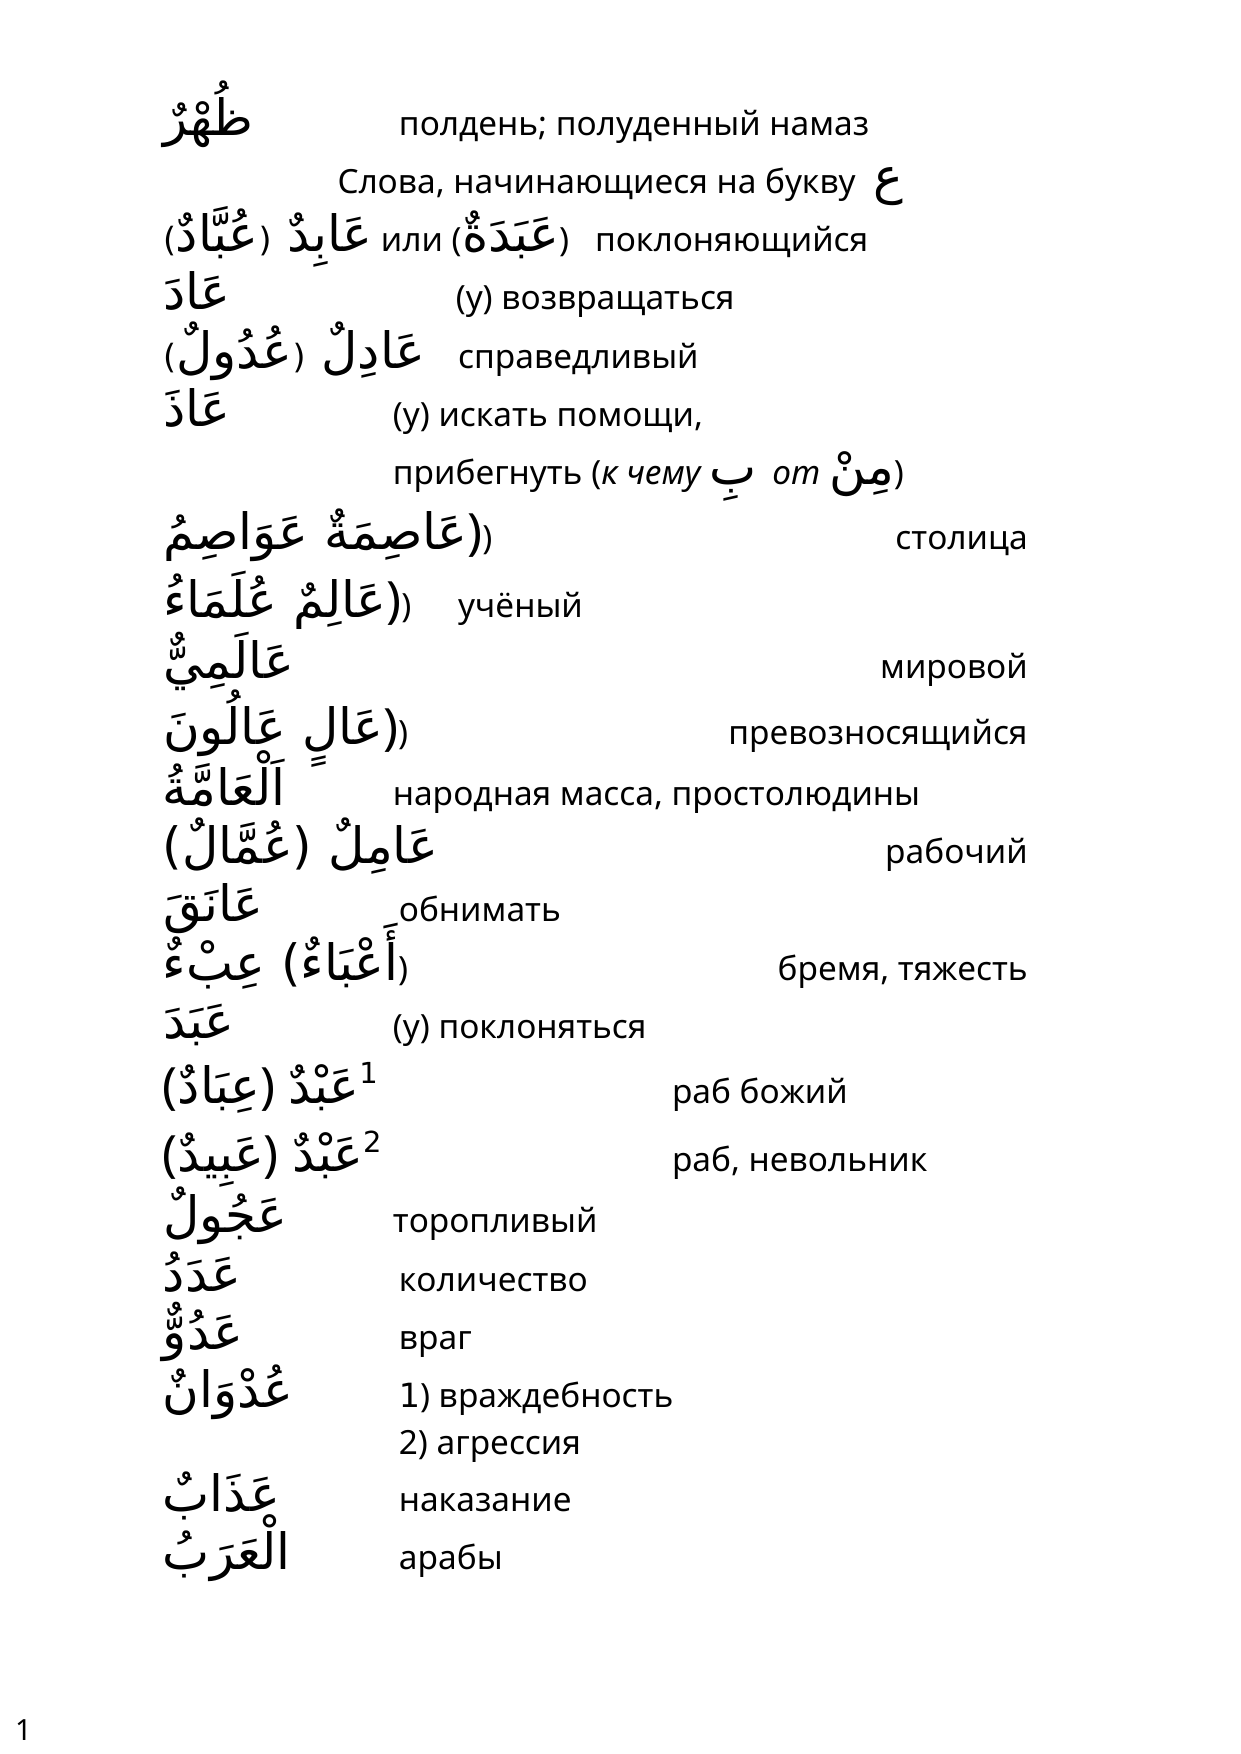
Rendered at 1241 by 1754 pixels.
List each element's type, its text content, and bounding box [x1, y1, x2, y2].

text 2) агрессия [162, 1419, 1078, 1464]
text عَامِلٌ (عُمَّالٌ) рабочий [162, 817, 1078, 875]
text عَادِلٌ (عُدُولٌ) справедливый [162, 322, 1078, 380]
text عَالَمِيٌّ мировой [162, 632, 1078, 691]
text عَانَقَ обнимать [162, 875, 1078, 933]
text عَالٍ عَالُونَ)) превозносящийся [162, 691, 1078, 759]
text عَبَدَ (у) поклоняться [162, 992, 1078, 1050]
text Слова, начинающиеся на букву ع [162, 147, 1078, 205]
text ظُهْرٌ полдень; полуденный намаз [162, 89, 1078, 147]
text عَابِدٌ (عُبَّادٌ) или (عَبَدَةٌ) поклоняющийся [162, 205, 1078, 263]
text اَلْعَامَّةُ народная масса, простолюдины [162, 759, 1078, 817]
text عَدَدُ количество [162, 1244, 1078, 1303]
text (عِبَادٌ) 1عَبْدٌ раб божий [162, 1050, 1078, 1118]
text عَاصِمَةٌ عَوَاصِمُ)) столица [162, 496, 1078, 564]
text عَجُولٌ торопливый [162, 1186, 1078, 1244]
text прибегнуть (к чему بِ от مِنْ) [162, 438, 1078, 496]
text أَعْبَاءٌ) عِبْءٌ) бремя, тяжесть [162, 933, 1078, 992]
text عَاذَ (у) искать помощи, [162, 380, 1078, 438]
text عَدُوٌّ враг [162, 1303, 1078, 1361]
text عَادَ (у) возвращаться [162, 263, 1078, 322]
text عُدْوَانٌ 1) враждебность [162, 1361, 1078, 1419]
text الْعَرَبُ арабы [162, 1523, 1078, 1581]
text (عَبِيدٌ) 2عَبْدٌ раб, невольник [162, 1118, 1078, 1186]
text عَذَابٌ наказание [162, 1464, 1078, 1523]
text عَالِمٌ عُلَمَاءُ)) учёный [162, 564, 1078, 632]
